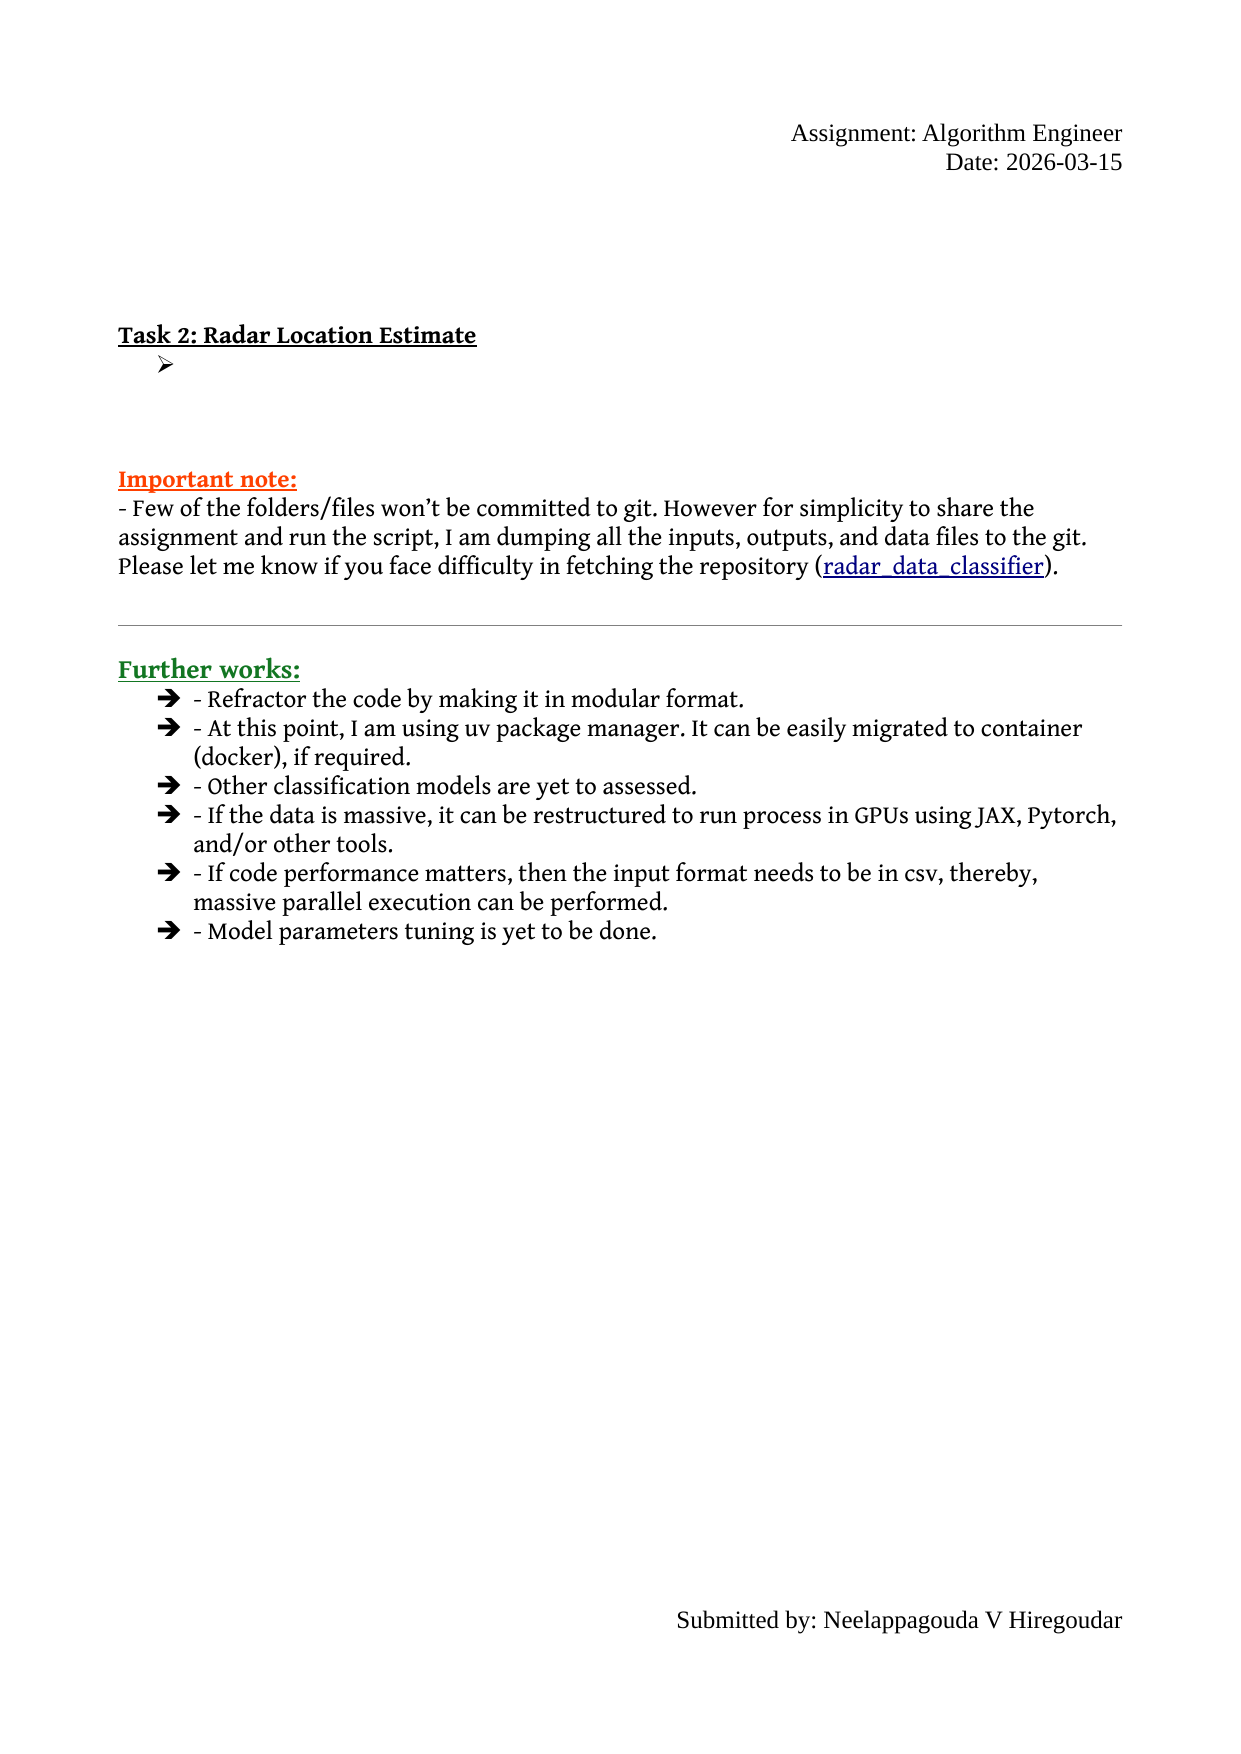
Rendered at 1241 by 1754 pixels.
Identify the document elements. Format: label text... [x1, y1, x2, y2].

text Further works: [118, 654, 1122, 686]
list - Model parameters tuning is yet to be done. [156, 918, 1122, 947]
list - If code performance matters, then the input format needs to be in csv, thereby, massive parallel execution can be performed. [156, 860, 1122, 918]
list - If the data is massive, it can be restructured to run process in GPUs using JAX, Pytorch, and/or other tools. [156, 802, 1122, 860]
list - Refractor the code by making it in modular format. [156, 686, 1122, 715]
text Important note: [118, 465, 1122, 494]
list - At this point, I am using uv package manager. It can be easily migrated to container (docker), if required. [156, 715, 1122, 773]
list - Other classification models are yet to assessed. [156, 773, 1122, 802]
text - Few of the folders/files won’t be committed to git. However for simplicity to share the assignment and run the script, I am dumping all the inputs, outputs, and data files to the git. Please let me know if you face difficulty in fetching the repository (radar_data_classifier). [118, 494, 1122, 581]
text Task 2: Radar Location Estimate [118, 321, 1122, 350]
